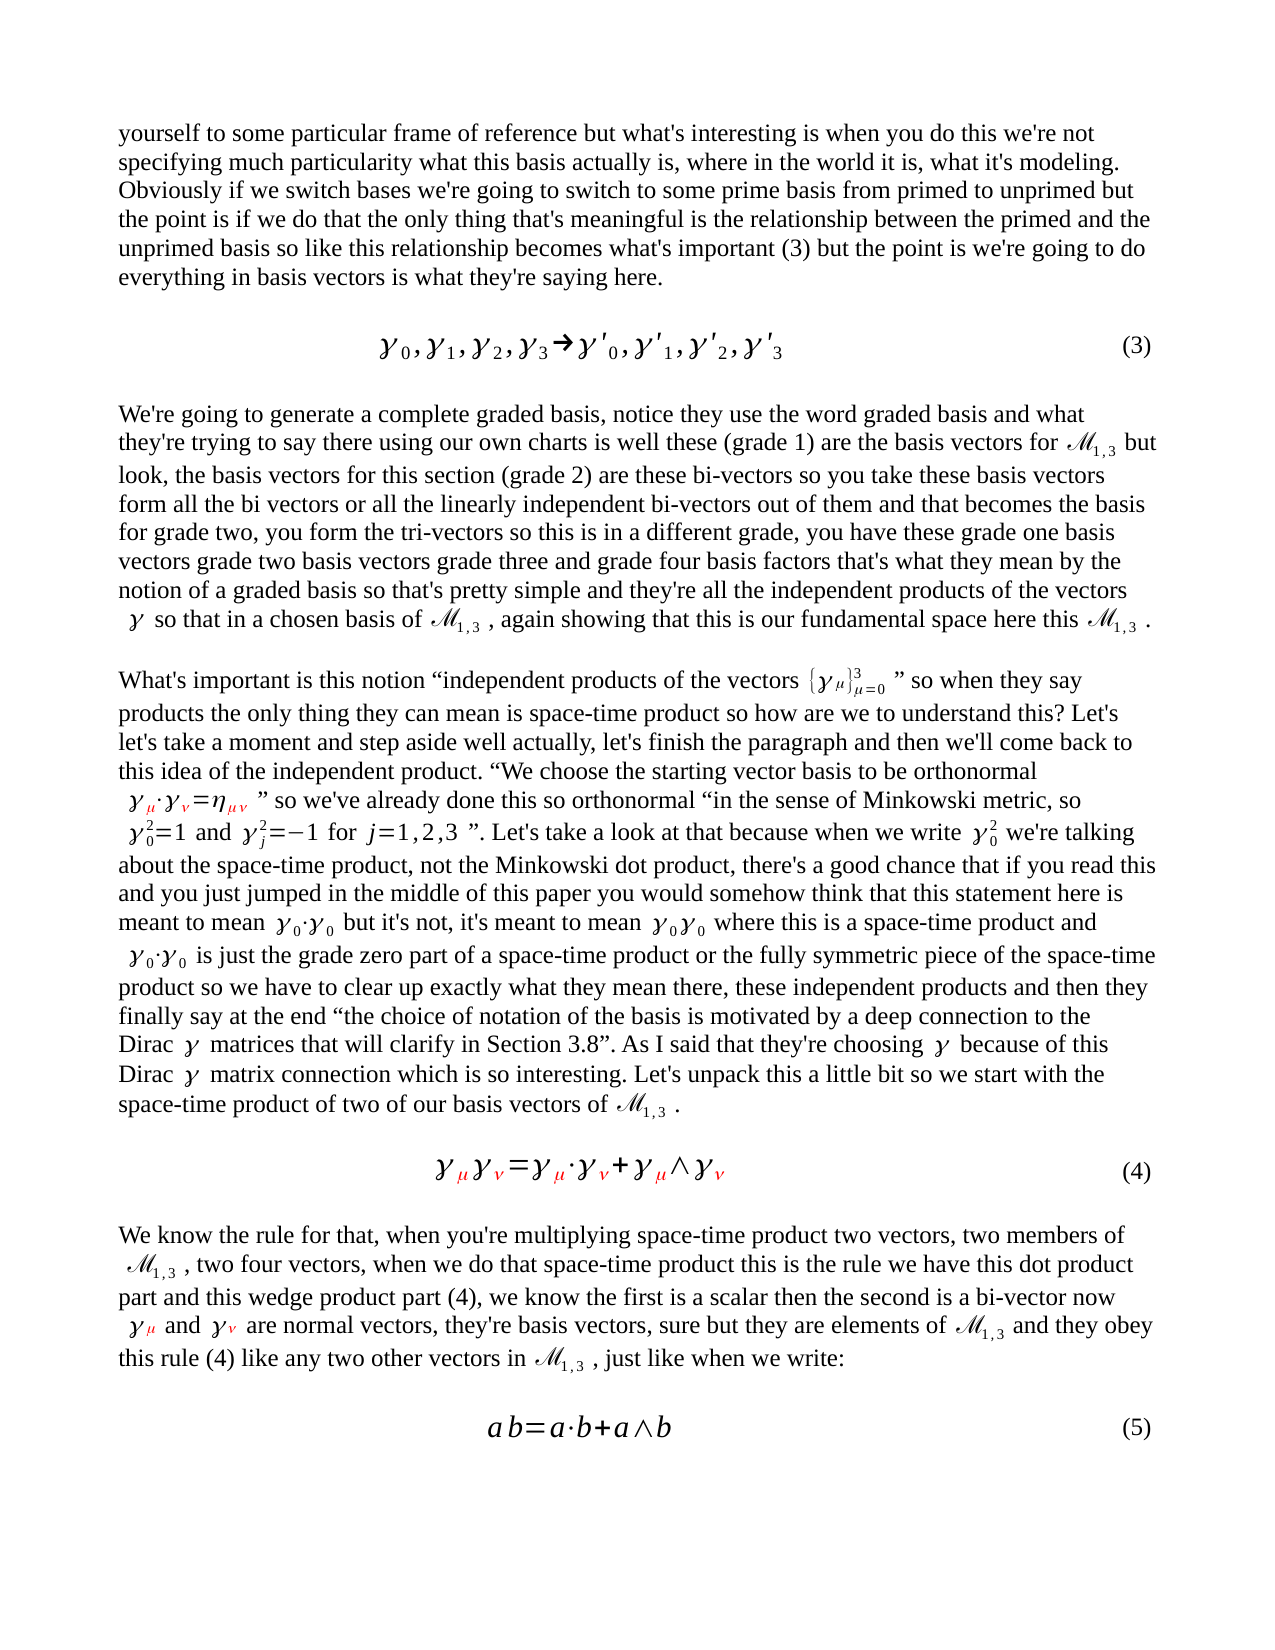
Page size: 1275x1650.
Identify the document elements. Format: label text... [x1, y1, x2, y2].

table_header [118, 1150, 1041, 1192]
table_header (4) [1041, 1150, 1157, 1192]
text We know the rule for that, when you're multiplying space-time product two vectors, two members of, two four vectors, when we do that space-time product this is the rule we have this dot product part and this wedge product part (4), we know the first is a scalar then the second is a bi-vector now andare normal vectors, they're basis vectors, sure but they are elements ofand they obey this rule (4) like any two other vectors in, just like when we write: [118, 1220, 1157, 1375]
text We're going to generate a complete graded basis, notice they use the word graded basis and what they're trying to say there using our own charts is well these (grade 1) are the basis vectors forbut look, the basis vectors for this section (grade 2) are these bi-vectors so you take these basis vectors form all the bi vectors or all the linearly independent bi-vectors out of them and that becomes the basis for grade two, you form the tri-vectors so this is in a different grade, you have these grade one basis vectors grade two basis vectors grade three and grade four basis factors that's what they mean by the notion of a graded basis so that's pretty simple and they're all the independent products of the vectors so that in a chosen basis of, again showing that this is our fundamental space here this. [118, 399, 1157, 636]
text Diracmatrix connection which is so interesting. Let's unpack this a little bit so we start with the space-time product of two of our basis vectors of. [118, 1059, 1157, 1121]
table_header [118, 1404, 1041, 1450]
table_header (5) [1041, 1404, 1157, 1450]
text Diracmatrices that will clarify in Section 3.8”. As I said that they're choosingbecause of this [118, 1029, 1157, 1059]
table_header (3) [1041, 319, 1157, 370]
text What's important is this notion “independent products of the vectors” so when they say products the only thing they can mean is space-time product so how are we to understand this? Let's let's take a moment and step aside well actually, let's finish the paragraph and then we'll come back to this idea of the independent product. “We choose the starting vector basis to be orthonormal” so we've already done this so orthonormal “in the sense of Minkowski metric, so andfor”. Let's take a look at that because when we writewe're talking about the space-time product, not the Minkowski dot product, there's a good chance that if you read this and you just jumped in the middle of this paper you would somehow think that this statement here is meant to meanbut it's not, it's meant to meanwhere this is a space-time product andis just the grade zero part of a space-time product or the fully symmetric piece of the space-time product so we have to clear up exactly what they mean there, these independent products and then they finally say at the end “the choice of notation of the basis is motivated by a deep connection to the [118, 665, 1157, 1029]
text “For concreteness we systematically generate a complete graded basis for as all independent products of the vectorsfromin a chosen basis of”. Very rich and important concept right here, “for concreteness”, I think that is a euphemism for we're going to use basis vectors we're not going to do our entire work writing things like, we're going to do things using a chosen basis set and I suspect that's what they mean by concreteness so whether or not doing it in a certain basis is concrete or not is, I think it's fair to say that if you do things with the basis vectors you're fixing yourself to some particular frame of reference but what's interesting is when you do this we're not specifying much particularity what this basis actually is, where in the world it is, what it's modeling. Obviously if we switch bases we're going to switch to some prime basis from primed to unprimed but the point is if we do that the only thing that's meaningful is the relationship between the primed and the unprimed basis so like this relationship becomes what's important (3) but the point is we're going to do everything in basis vectors is what they're saying here. [118, 118, 1157, 291]
table_header [118, 319, 1041, 370]
